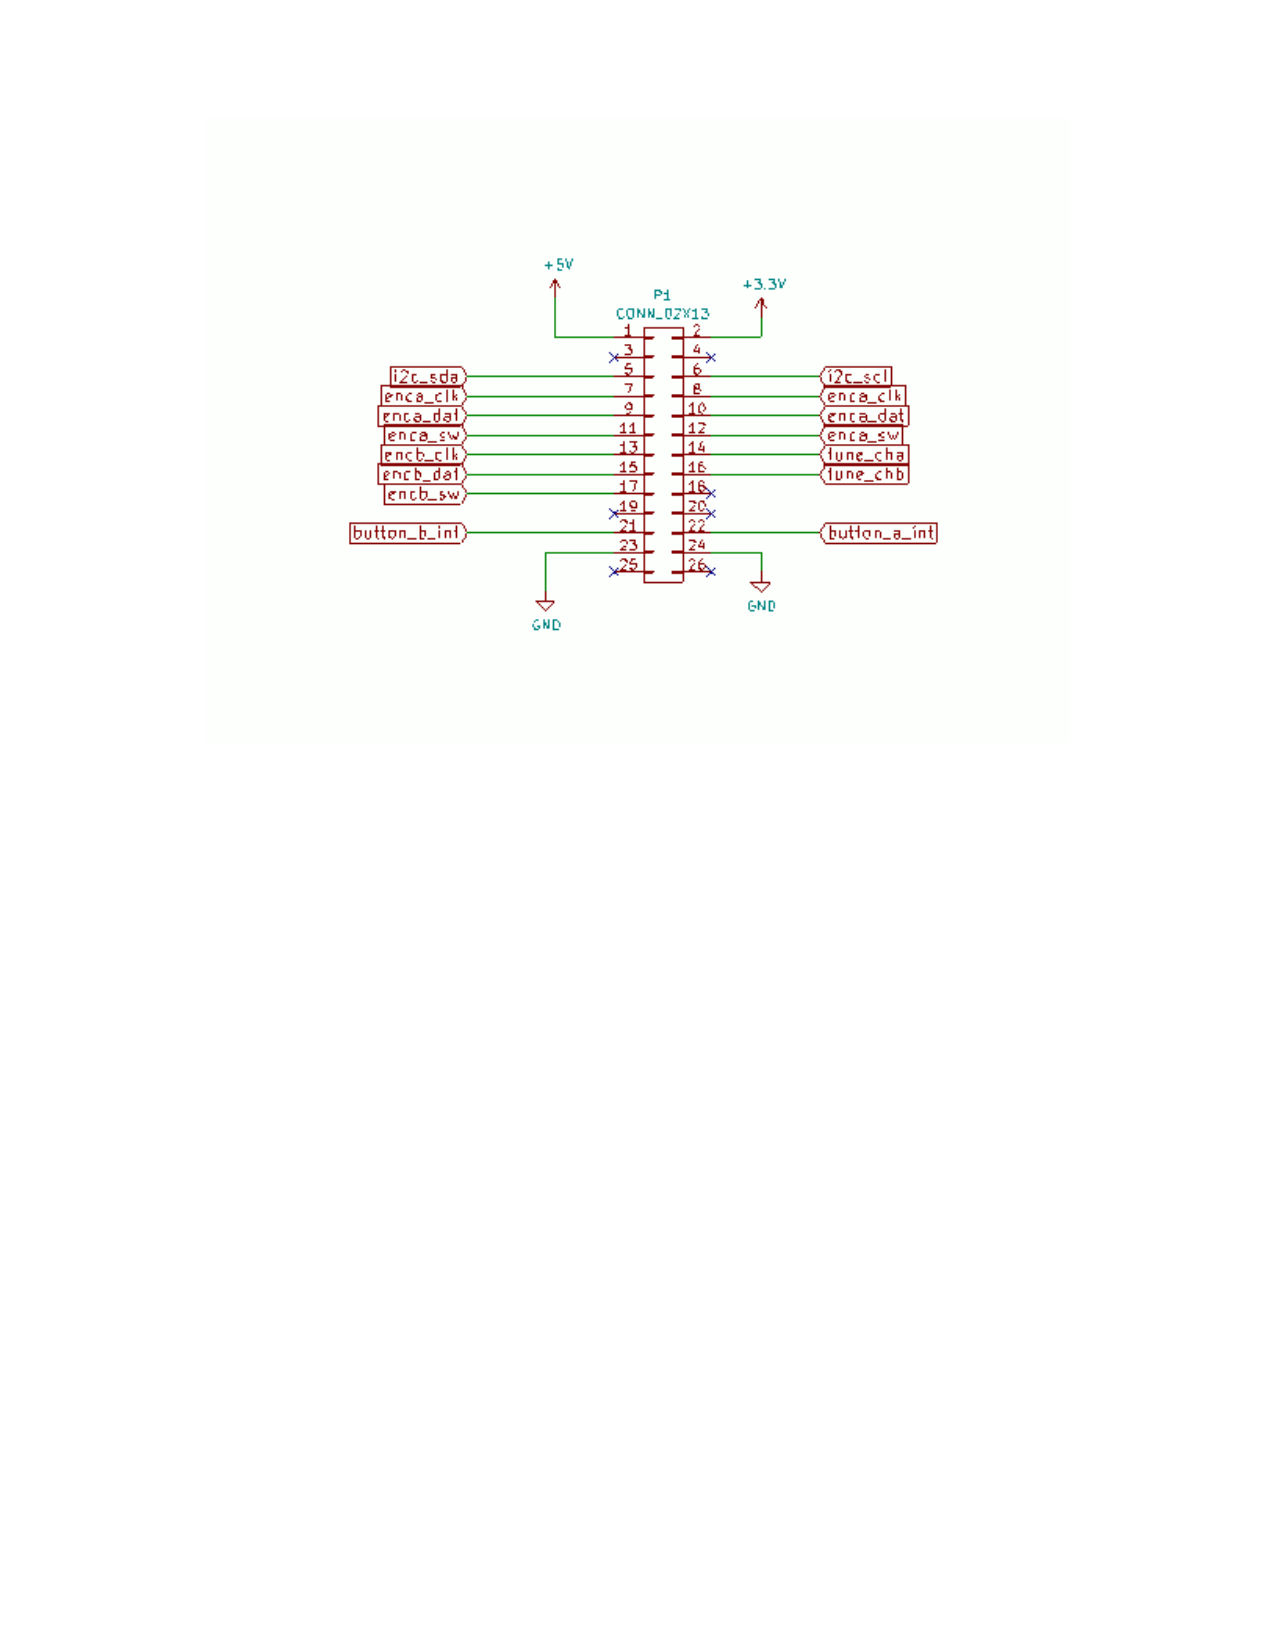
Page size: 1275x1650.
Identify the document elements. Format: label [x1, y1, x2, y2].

picture [204, 118, 1071, 743]
